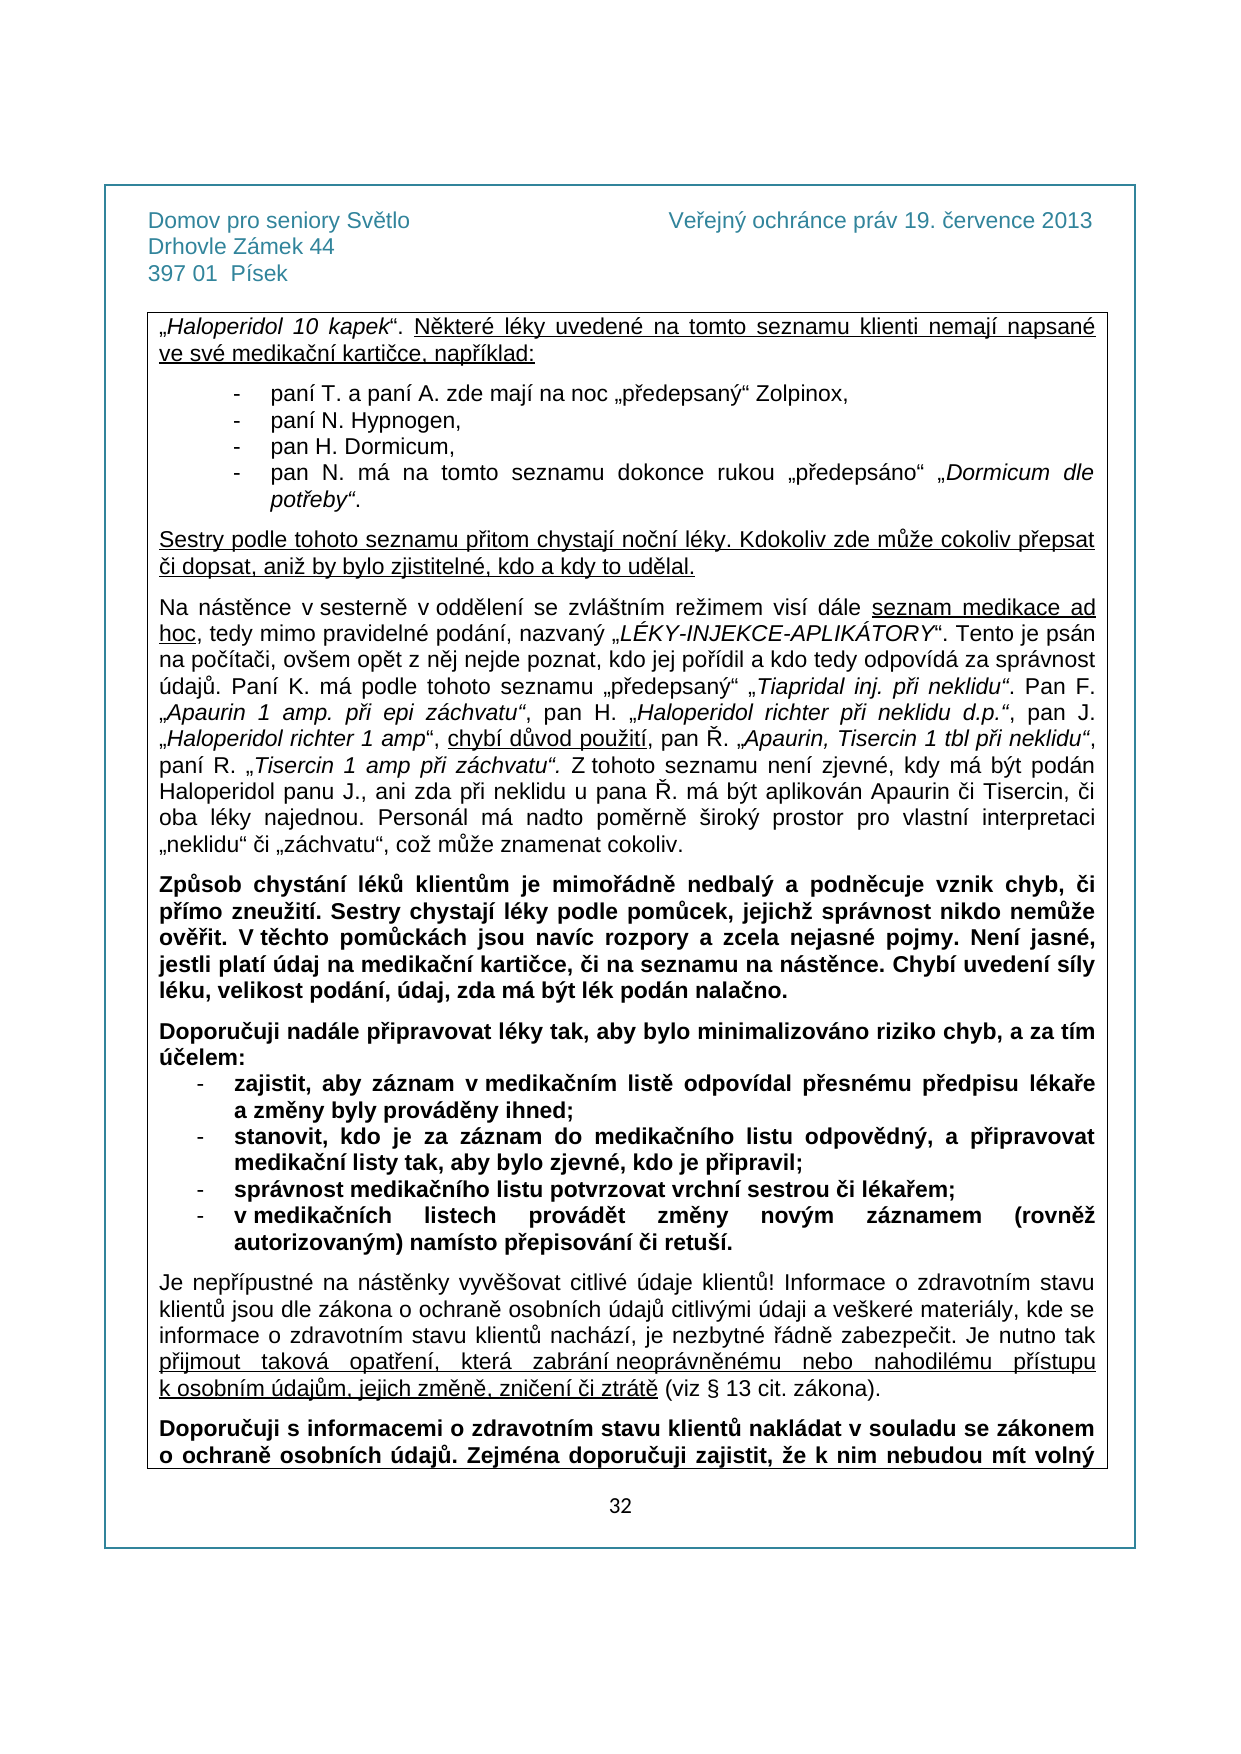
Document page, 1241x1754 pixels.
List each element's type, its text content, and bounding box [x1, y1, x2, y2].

table_cell „Haloperidol 10 kapek“. Některé léky uvedené na tomto seznamu klienti nemají napsané ve své medikační kartičce, například: paní T. a paní A. zde mají na noc „předepsaný“ Zolpinox, paní N. Hypnogen, pan H. Dormicum, pan N. má na tomto seznamu dokonce rukou „předepsáno“ „Dormicum dle potřeby“. Sestry podle tohoto seznamu přitom chystají noční léky. Kdokoliv zde může cokoliv přepsat či dopsat, aniž by bylo zjistitelné, kdo a kdy to udělal. Na nástěnce v sesterně v oddělení se zvláštním režimem visí dále seznam medikace ad hoc, tedy mimo pravidelné podání, nazvaný „LÉKY-INJEKCE-APLIKÁTORY“. Tento je psán na počítači, ovšem opět z něj nejde poznat, kdo jej pořídil a kdo tedy odpovídá za správnost údajů. Paní K. má podle tohoto seznamu „předepsaný“ „Tiapridal inj. při neklidu“. Pan F.„Apaurin 1 amp. při epi záchvatu“, pan H. „Haloperidol richter při neklidu d.p.“, pan J. „Haloperidol richter 1 amp“, chybí důvod použití, pan Ř. „Apaurin, Tisercin 1 tbl při neklidu“, paní R. „Tisercin 1 amp při záchvatu“. Z tohoto seznamu není zjevné, kdy má být podán Haloperidol panu J., ani zda při neklidu u pana Ř. má být aplikován Apaurin či Tisercin, či oba léky najednou. Personál má nadto poměrně široký prostor pro vlastní interpretaci „neklidu“ či „záchvatu“, což může znamenat cokoliv. Způsob chystání léků klientům je mimořádně nedbalý a podněcuje vznik chyb, či přímo zneužití. Sestry chystají léky podle pomůcek, jejichž správnost nikdo nemůže ověřit. V těchto pomůckách jsou navíc rozpory a zcela nejasné pojmy. Není jasné, jestli platí údaj na medikační kartičce, či na seznamu na nástěnce. Chybí uvedení síly léku, velikost podání, údaj, zda má být lék podán nalačno. Doporučuji nadále připravovat léky tak, aby bylo minimalizováno riziko chyb, a za tím účelem: zajistit, aby záznam v medikačním listě odpovídal přesnému předpisu lékaře a změny byly prováděny ihned; stanovit, kdo je za záznam do medikačního listu odpovědný, a připravovat medikační listy tak, aby bylo zjevné, kdo je připravil; správnost medikačního listu potvrzovat vrchní sestrou či lékařem; v medikačních listech provádět změny novým záznamem (rovněž autorizovaným) namísto přepisování či retuší. Je nepřípustné na nástěnky vyvěšovat citlivé údaje klientů! Informace o zdravotním stavu klientů jsou dle zákona o ochraně osobních údajů citlivými údaji a veškeré materiály, kde se informace o zdravotním stavu klientů nachází, je nezbytné řádně zabezpečit. Je nutno tak přijmout taková opatření, která zabrání neoprávněnému nebo nahodilému přístupu k osobním údajům, jejich změně, zničení či ztrátě (viz § 13 cit. zákona). Doporučuji s informacemi o zdravotním stavu klientů nakládat v souladu se zákonem o ochraně osobních údajů. Zejména doporučuji zajistit, že k nim nebudou mít volný [148, 313, 1107, 1468]
